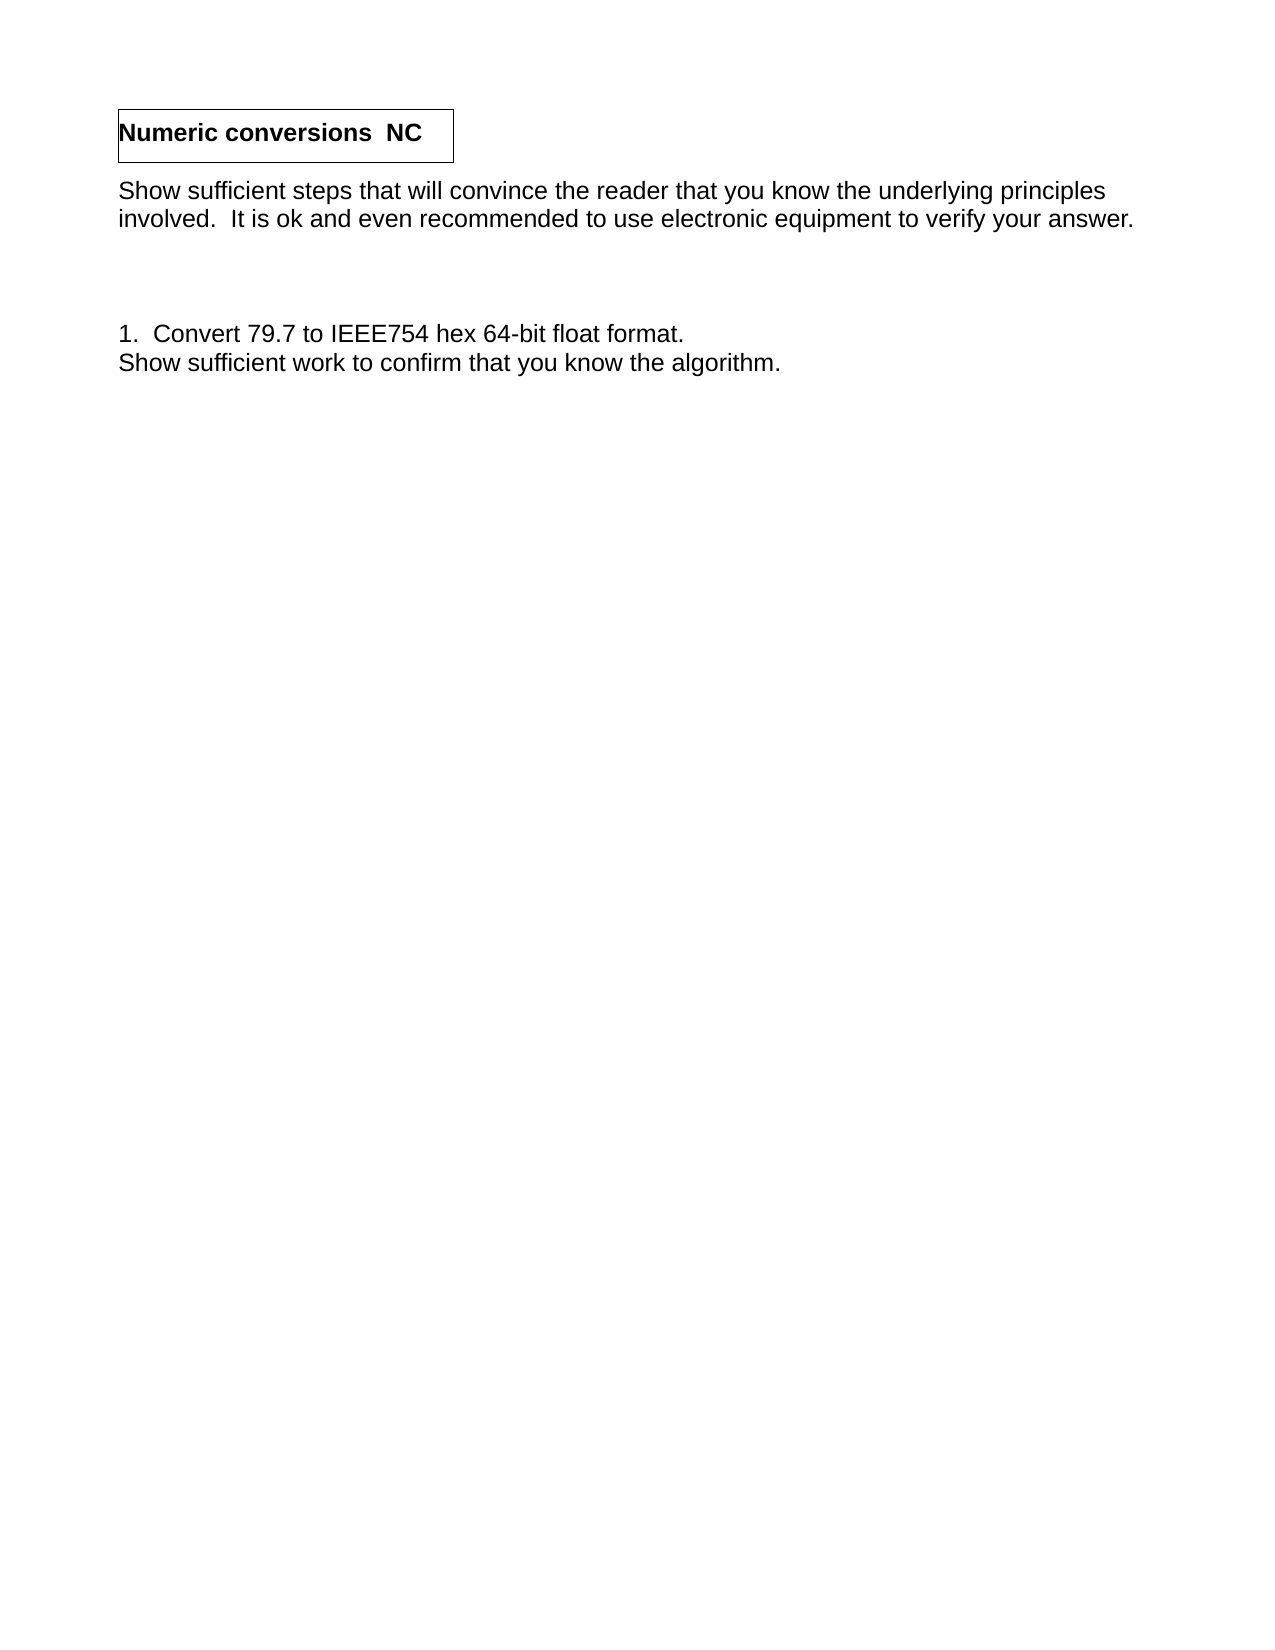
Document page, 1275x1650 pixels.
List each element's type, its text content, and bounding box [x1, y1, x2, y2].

text 1. Convert 79.7 to IEEE754 hex 64-bit float format. [118, 319, 1157, 348]
text Numeric conversions NC [119, 118, 453, 147]
text [454, 118, 1157, 147]
text Show sufficient work to confirm that you know the algorithm. [118, 348, 1157, 377]
text Show sufficient steps that will convince the reader that you know the underlying principles involved. It is ok and even recommended to use electronic equipment to verify your answer. [118, 176, 1157, 233]
